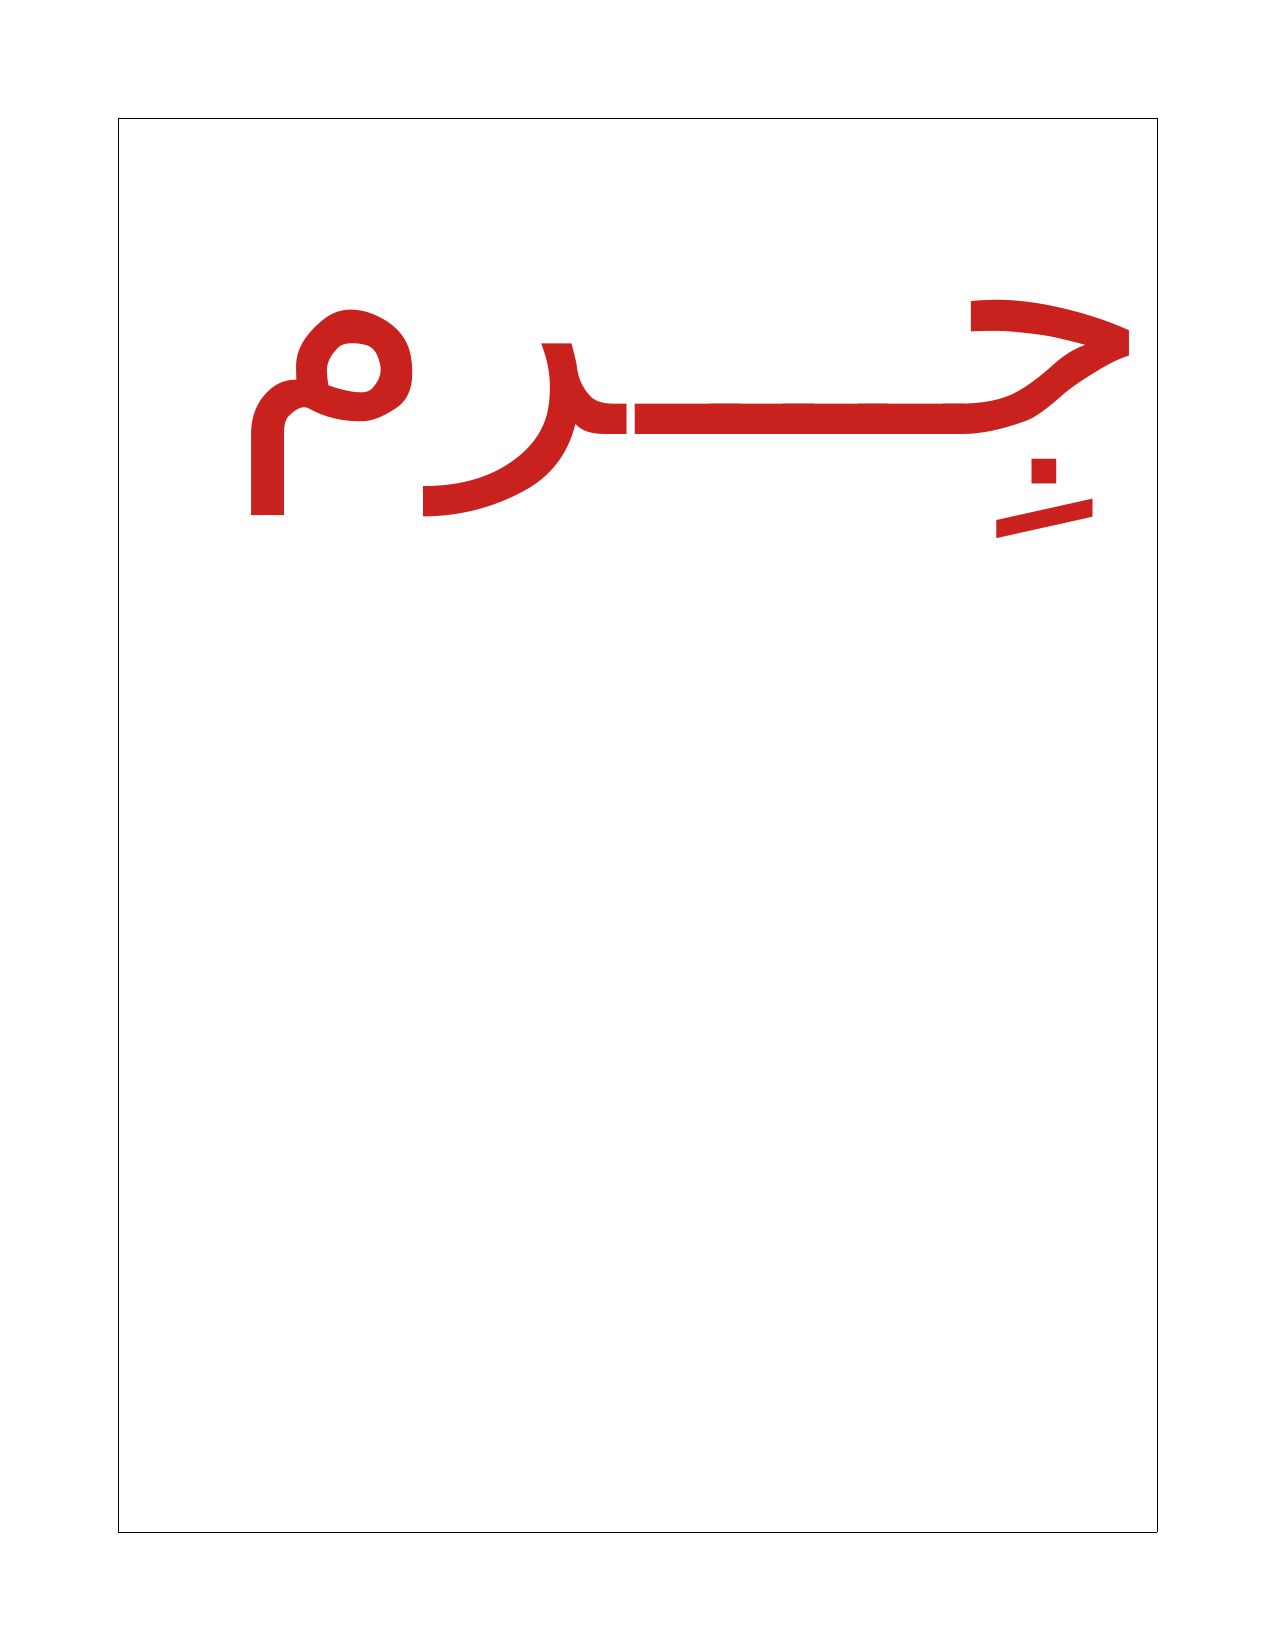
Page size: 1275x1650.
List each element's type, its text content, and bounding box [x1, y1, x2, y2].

text جِرم [121, 121, 1154, 573]
